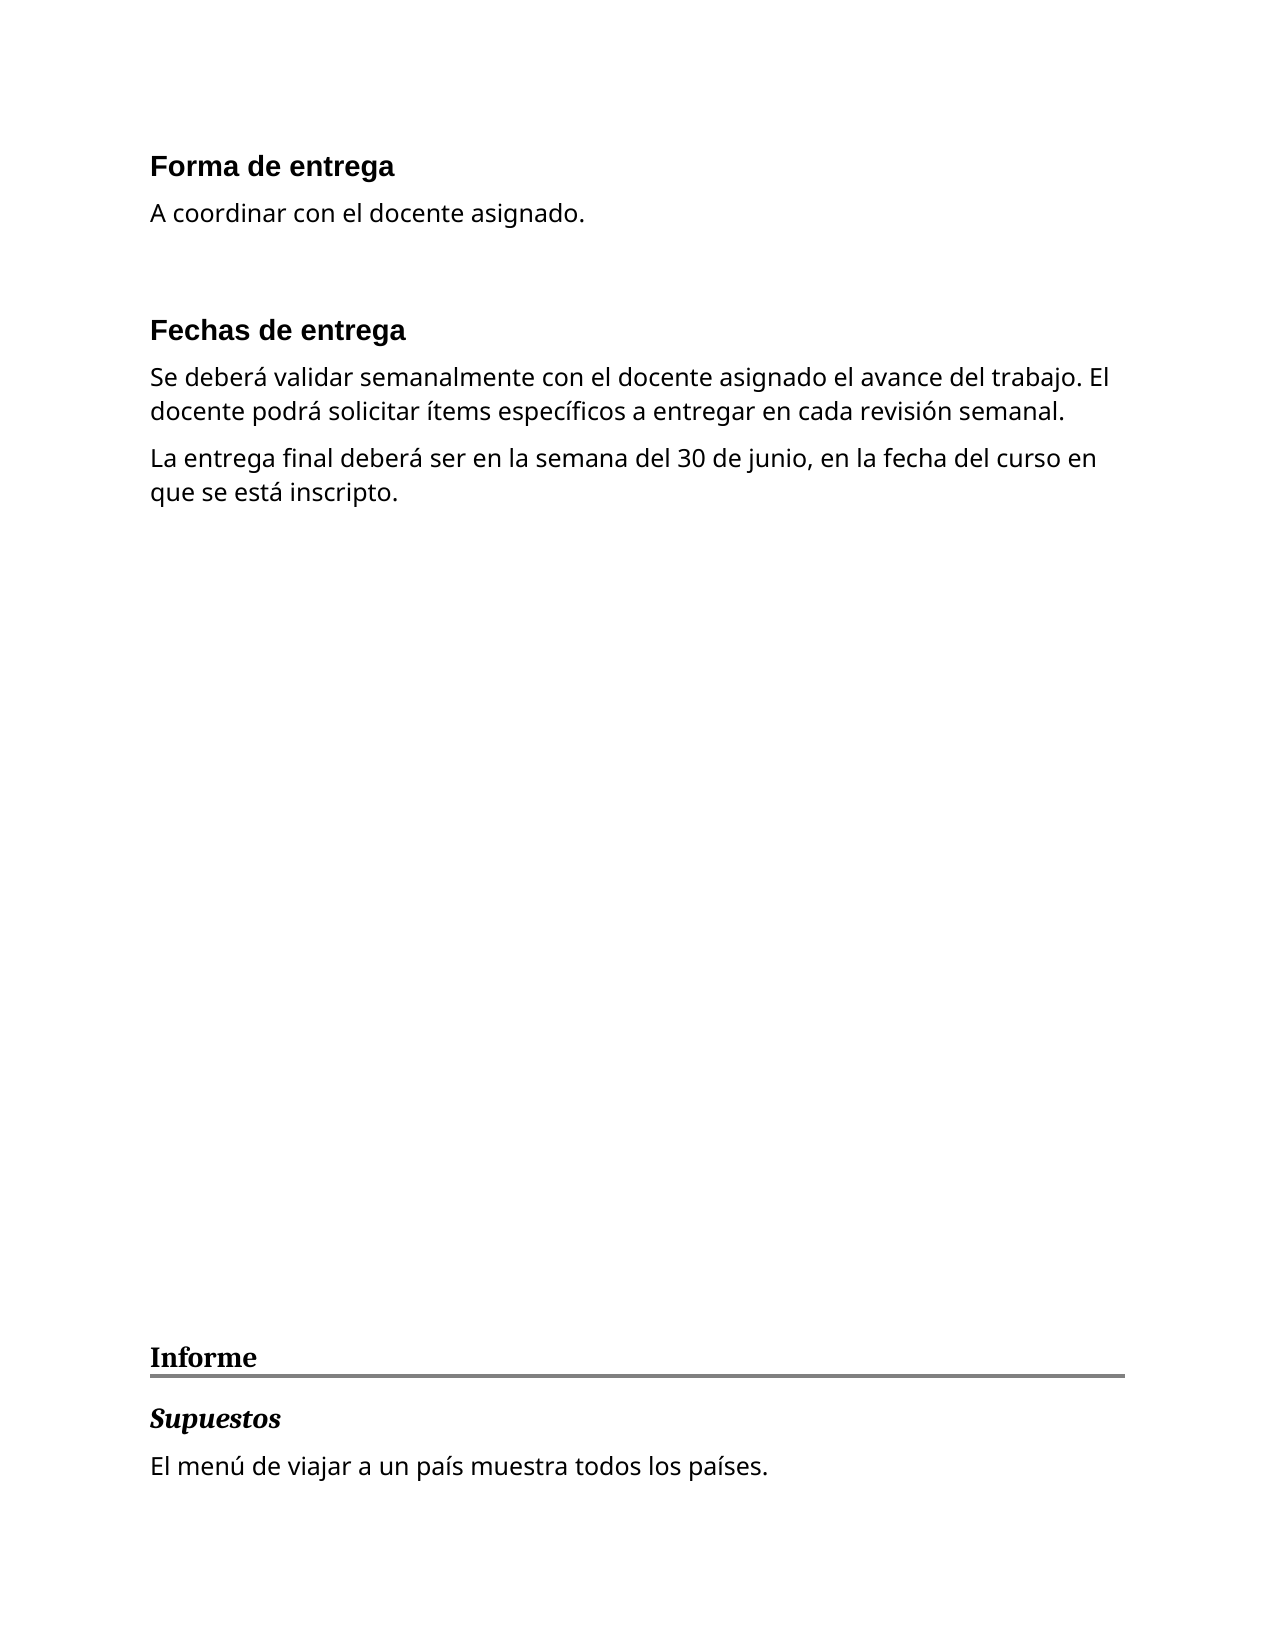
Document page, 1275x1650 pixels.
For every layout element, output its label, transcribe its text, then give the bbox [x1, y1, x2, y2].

subtitle Informe [150, 1341, 1125, 1374]
text A coordinar con el docente asignado. [150, 196, 1125, 230]
text La entrega final deberá ser en la semana del 30 de junio, en la fecha del curso en que se está inscripto. [150, 440, 1125, 508]
text El menú de viajar a un país muestra todos los países. [150, 1449, 1125, 1483]
subtitle Fechas de entrega [150, 314, 1125, 346]
subtitle Supuestos [150, 1403, 1125, 1436]
text Se deberá validar semanalmente con el docente asignado el avance del trabajo. El docente podrá solicitar ítems específicos a entregar en cada revisión semanal. [150, 359, 1125, 428]
subtitle Forma de entrega [150, 150, 1125, 183]
